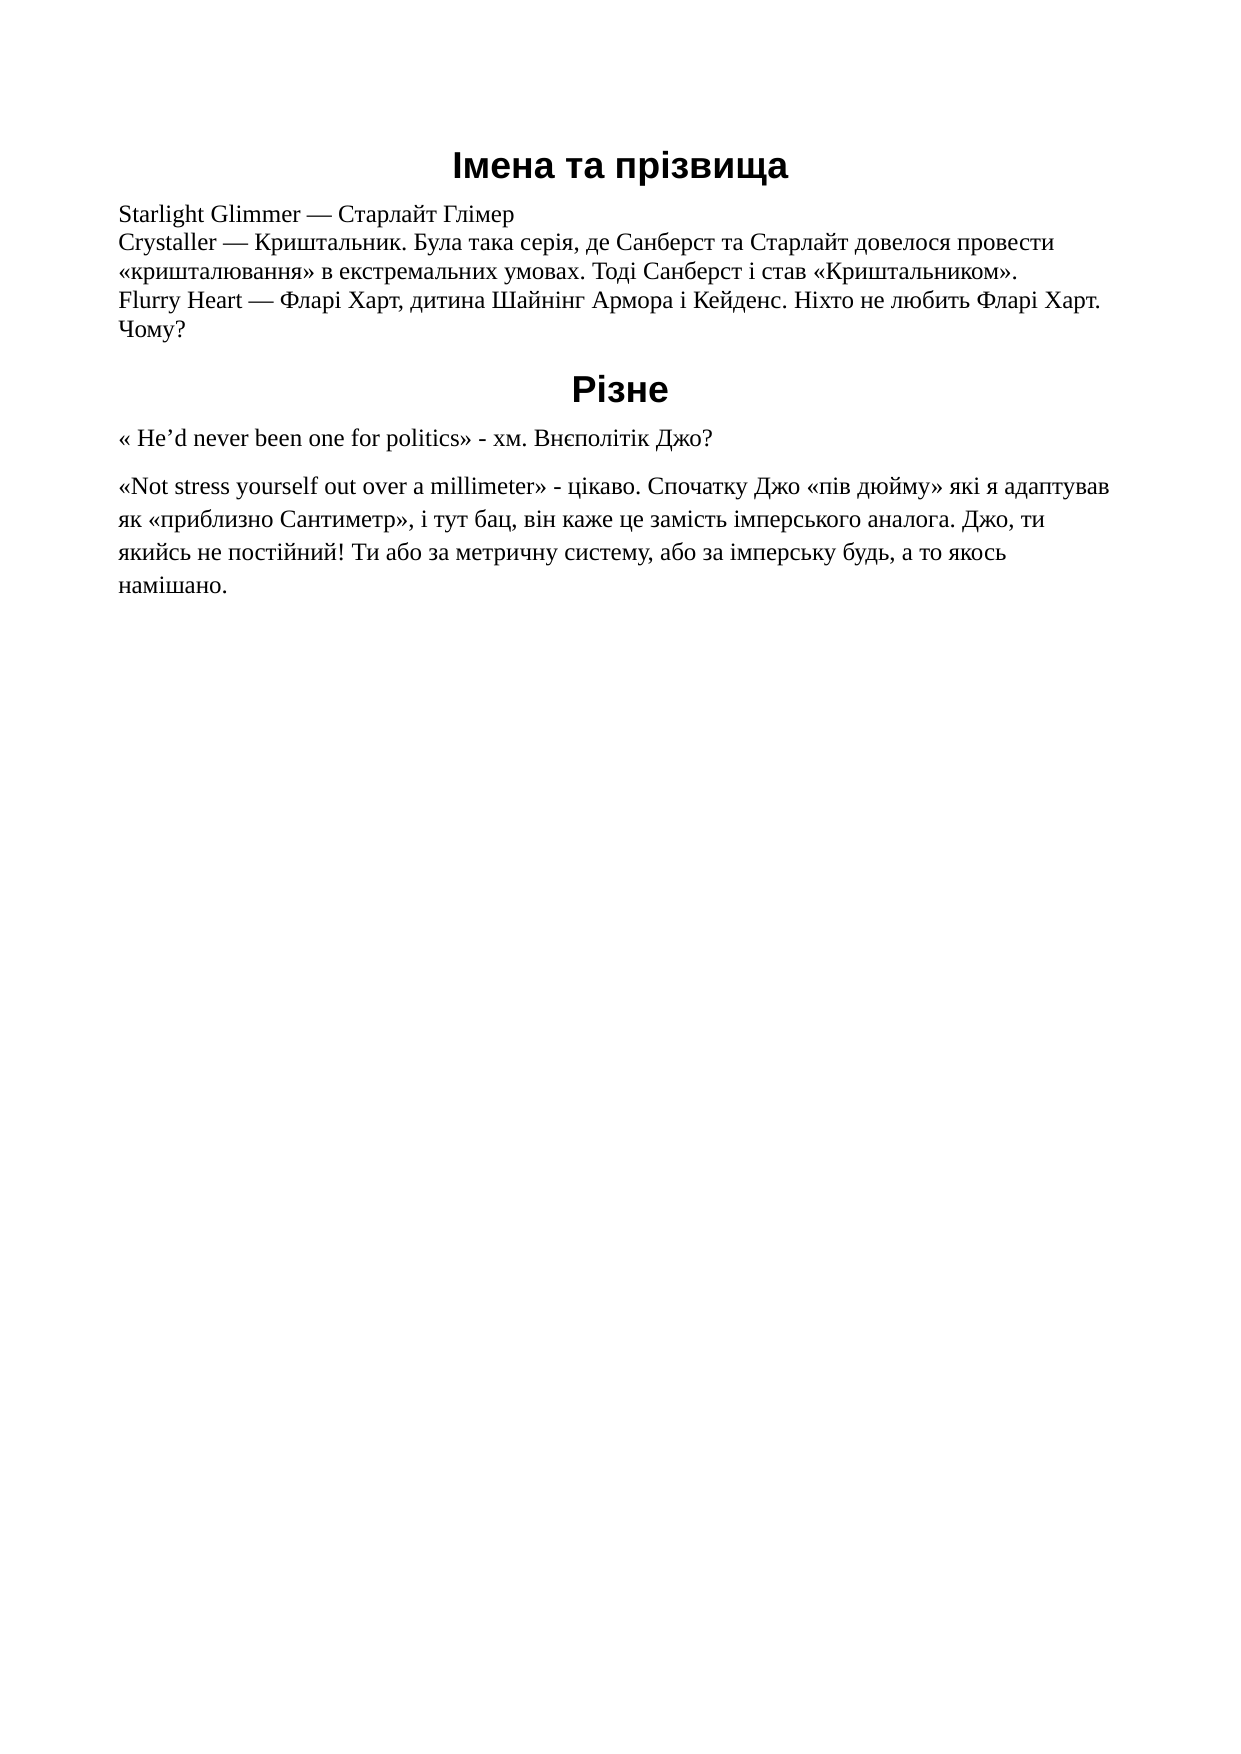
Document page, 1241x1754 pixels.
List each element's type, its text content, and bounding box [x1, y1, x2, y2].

subtitle Різне [118, 367, 1122, 411]
text Starlight Glimmer — Старлайт Глімер [118, 199, 1122, 227]
text « He’d never been one for politics» - хм. Внєполітік Джо? [118, 423, 1122, 452]
text «Not stress yourself out over a millimeter» - цікаво. Спочатку Джо «пів дюйму» які я адаптував як «приблизно Сантиметр», і тут бац, він каже це замість імперського аналога. Джо, ти якийсь не постійний! Ти або за метричну систему, або за імперську будь, а то якось намішано. [118, 471, 1122, 598]
text Crystaller — Криштальник. Була така серія, де Санберст та Старлайт довелося провести «кришталювання» в екстремальних умовах. Тоді Санберст і став «Криштальником». [118, 227, 1122, 285]
subtitle Імена та прізвища [118, 143, 1122, 186]
text Flurry Heart — Фларі Харт, дитина Шайнінг Армора і Кейденс. Ніхто не любить Фларі Харт. Чому? [118, 285, 1122, 342]
